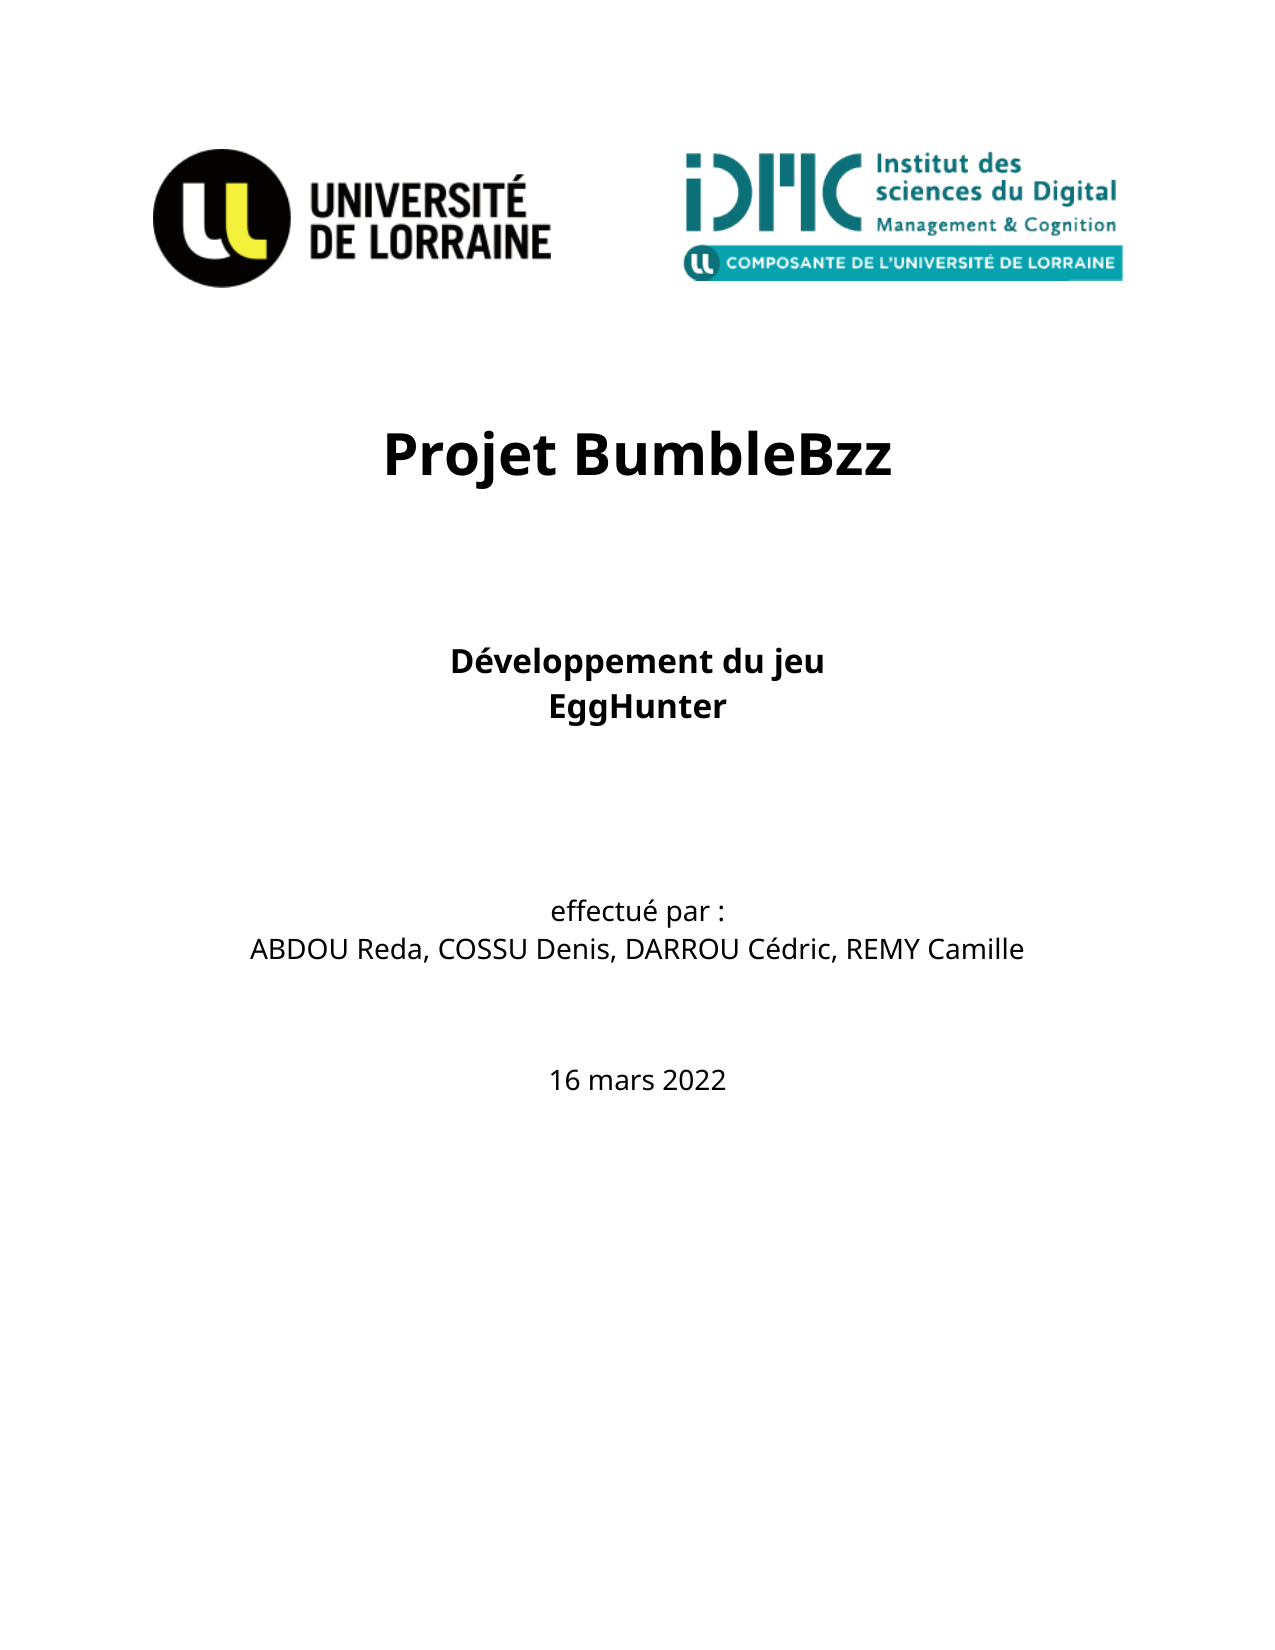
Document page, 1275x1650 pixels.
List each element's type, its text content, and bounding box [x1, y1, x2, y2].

picture [153, 149, 551, 288]
text 16 mars 2022 [150, 1060, 1125, 1098]
text effectué par : ABDOU Reda, COSSU Denis, DARROU Cédric, REMY Camille [150, 891, 1125, 1002]
picture [678, 150, 1125, 281]
title Projet BumbleBzz [150, 413, 1125, 492]
text Développement du jeu EggHunter [150, 638, 1125, 729]
